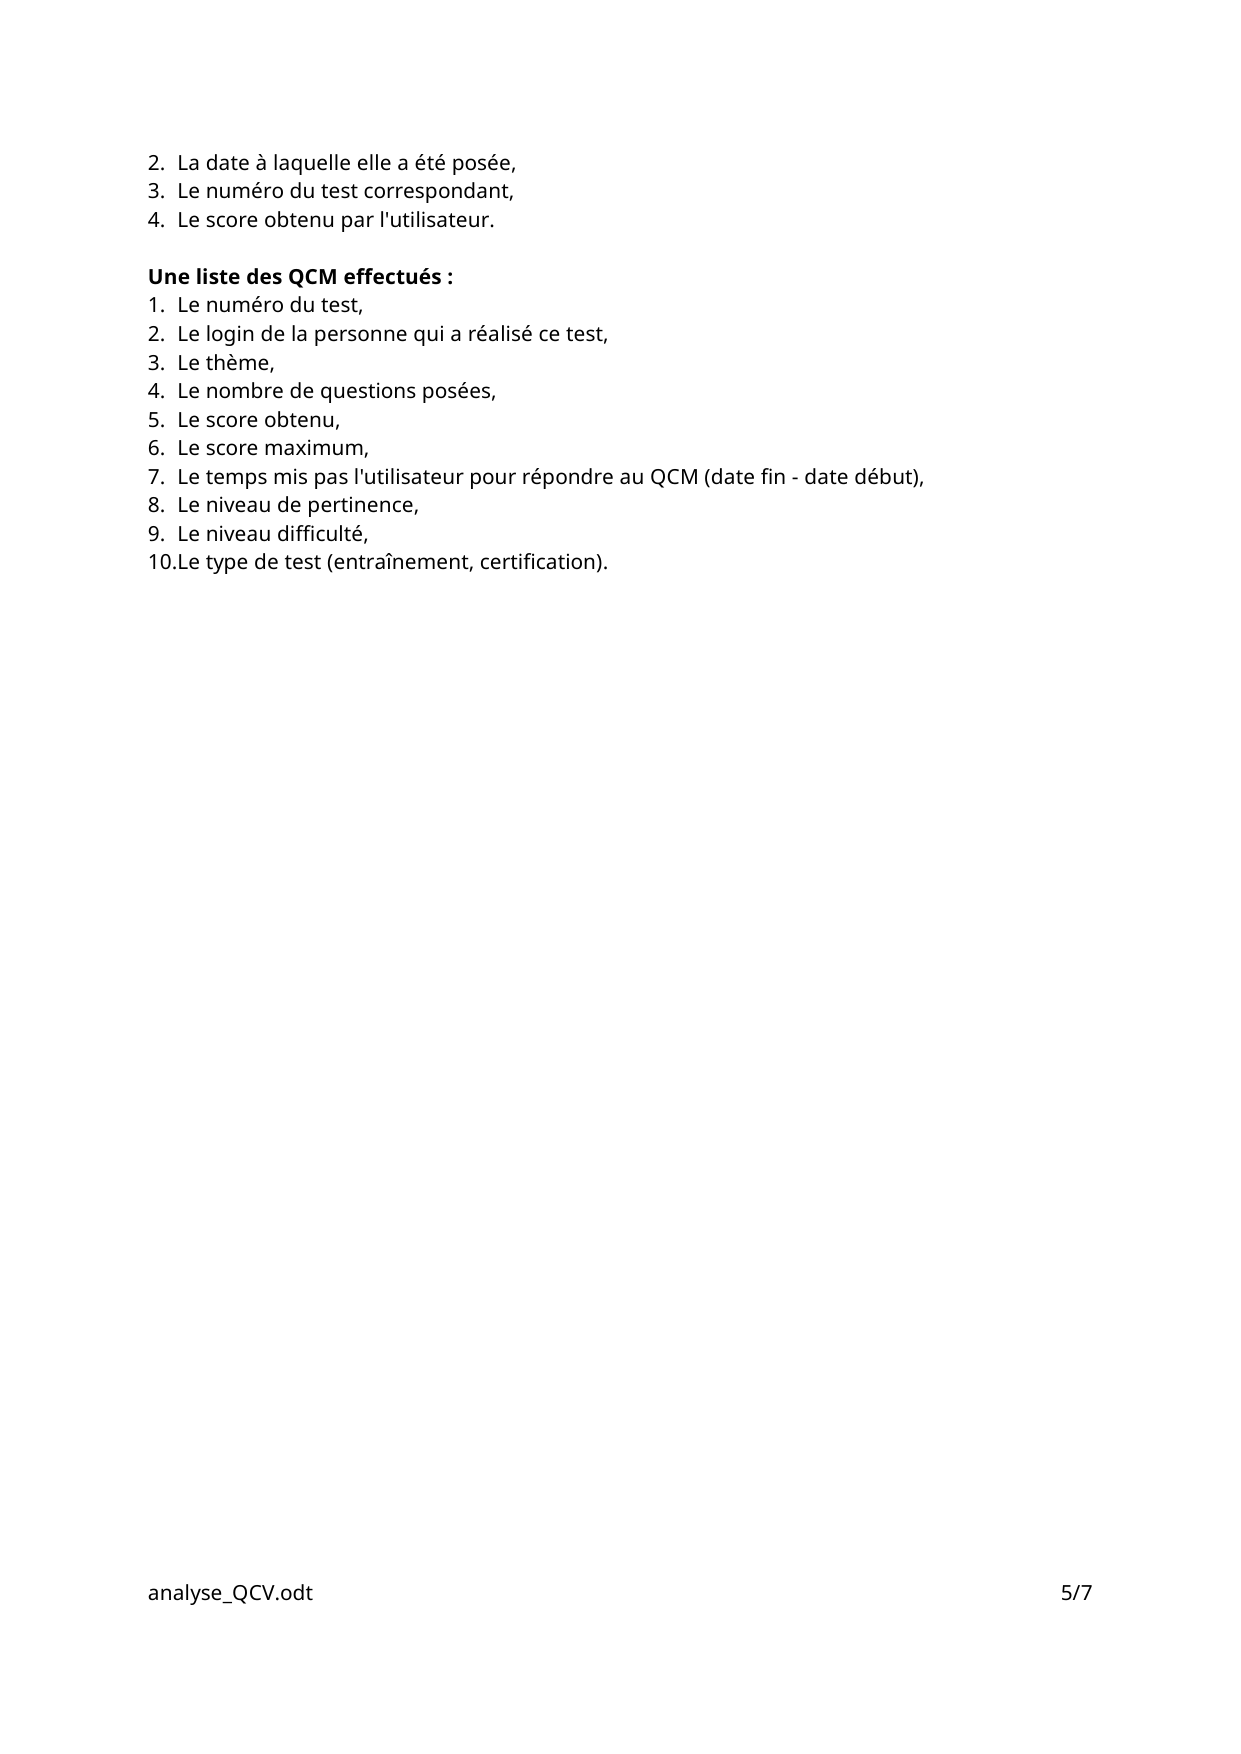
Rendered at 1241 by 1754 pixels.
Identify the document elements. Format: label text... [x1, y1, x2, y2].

list Le temps mis pas l'utilisateur pour répondre au QCM (date fin - date début), [148, 462, 1092, 490]
text Une liste des QCM effectués : [148, 262, 1092, 290]
list Le score obtenu par l'utilisateur. [148, 205, 1092, 233]
list Le score obtenu, [148, 404, 1092, 433]
list Le nombre de questions posées, [148, 376, 1092, 404]
list Le niveau difficulté, [148, 519, 1092, 547]
list Le numéro du test correspondant, [148, 176, 1092, 205]
list La date à laquelle elle a été posée, [148, 148, 1092, 176]
list Le login de la personne qui a réalisé ce test, [148, 319, 1092, 347]
list Le niveau de pertinence, [148, 490, 1092, 519]
list Le score maximum, [148, 433, 1092, 462]
list Le type de test (entraînement, certification). [148, 547, 1092, 576]
list Le numéro du test, [148, 290, 1092, 319]
list Le thème, [148, 347, 1092, 376]
